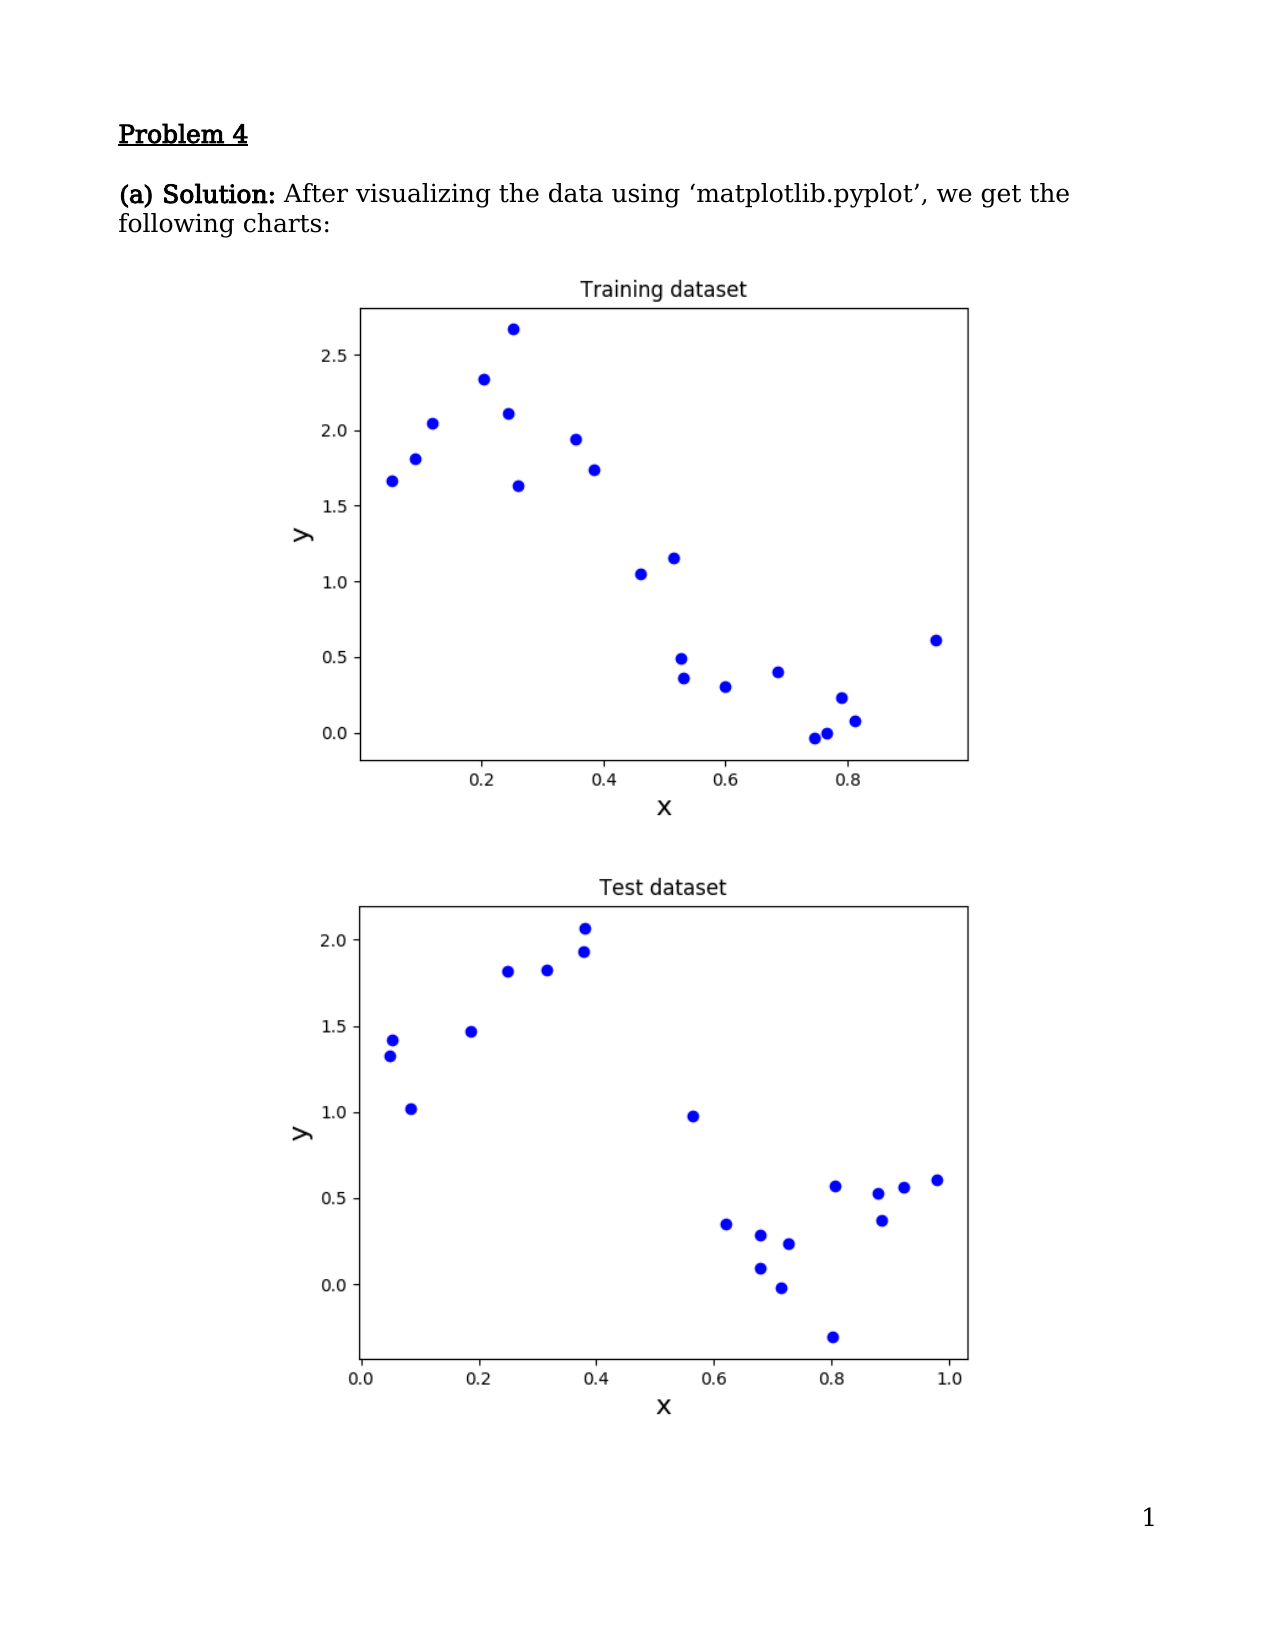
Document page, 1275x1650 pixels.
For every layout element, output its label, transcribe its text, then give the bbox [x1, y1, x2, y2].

picture [283, 268, 992, 825]
picture [282, 868, 993, 1424]
text (a) Solution: After visualizing the data using ‘matplotlib.pyplot’, we get the following charts: [118, 178, 1157, 238]
text Problem 4 [118, 118, 1157, 148]
